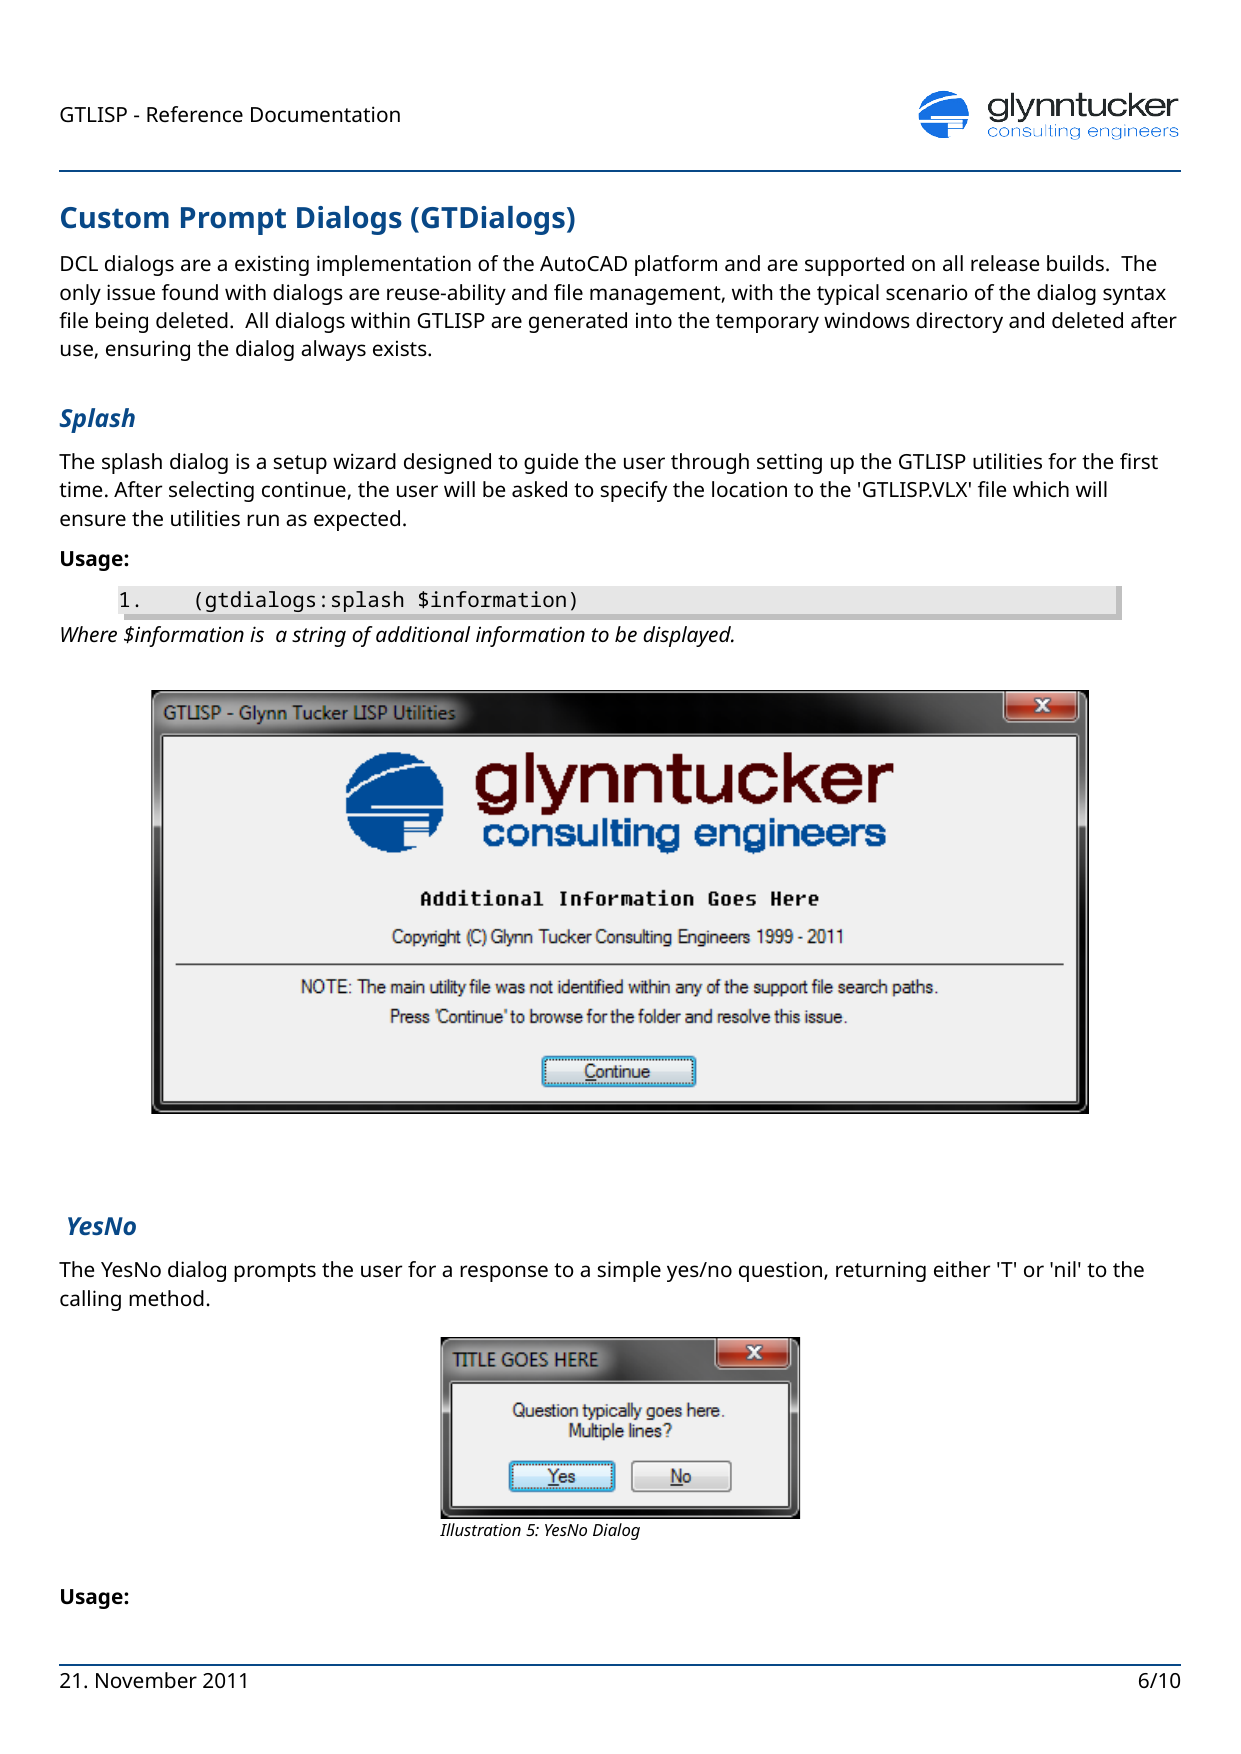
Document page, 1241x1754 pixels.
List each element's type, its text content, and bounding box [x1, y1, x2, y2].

text Usage: [59, 544, 1181, 573]
subtitle DCL dialogs are a existing implementation of the AutoCAD platform and are supported on all release builds. The only issue found with dialogs are reuse-ability and file management, with the typical scenario of the dialog syntax file being deleted. All dialogs within GTLISP are generated into the temporary windows directory and deleted after use, ensuring the dialog always exists. [59, 249, 1181, 363]
subtitle Where $information is a string of additional information to be displayed. [59, 620, 1181, 648]
text The YesNo dialog prompts the user for a response to a simple yes/no question, returning either 'T' or 'nil' to the calling method. [59, 1255, 1181, 1312]
subtitle The splash dialog is a setup wizard designed to guide the user through setting up the GTLISP utilities for the first time. After selecting continue, the user will be asked to specify the location to the 'GTLISP.VLX' file which will ensure the utilities run as expected. [59, 447, 1181, 532]
subtitle YesNo [59, 1209, 1181, 1243]
subtitle Custom Prompt Dialogs (GTDialogs) [59, 197, 1181, 237]
text Illustration 5: YesNo Dialog [440, 1519, 800, 1541]
picture [440, 1337, 800, 1519]
picture [151, 690, 1089, 1114]
subtitle Splash [59, 401, 1181, 434]
picture [915, 88, 1182, 141]
list (gtdialogs:splash $information) [118, 586, 1116, 614]
text Usage: [59, 1582, 1181, 1611]
